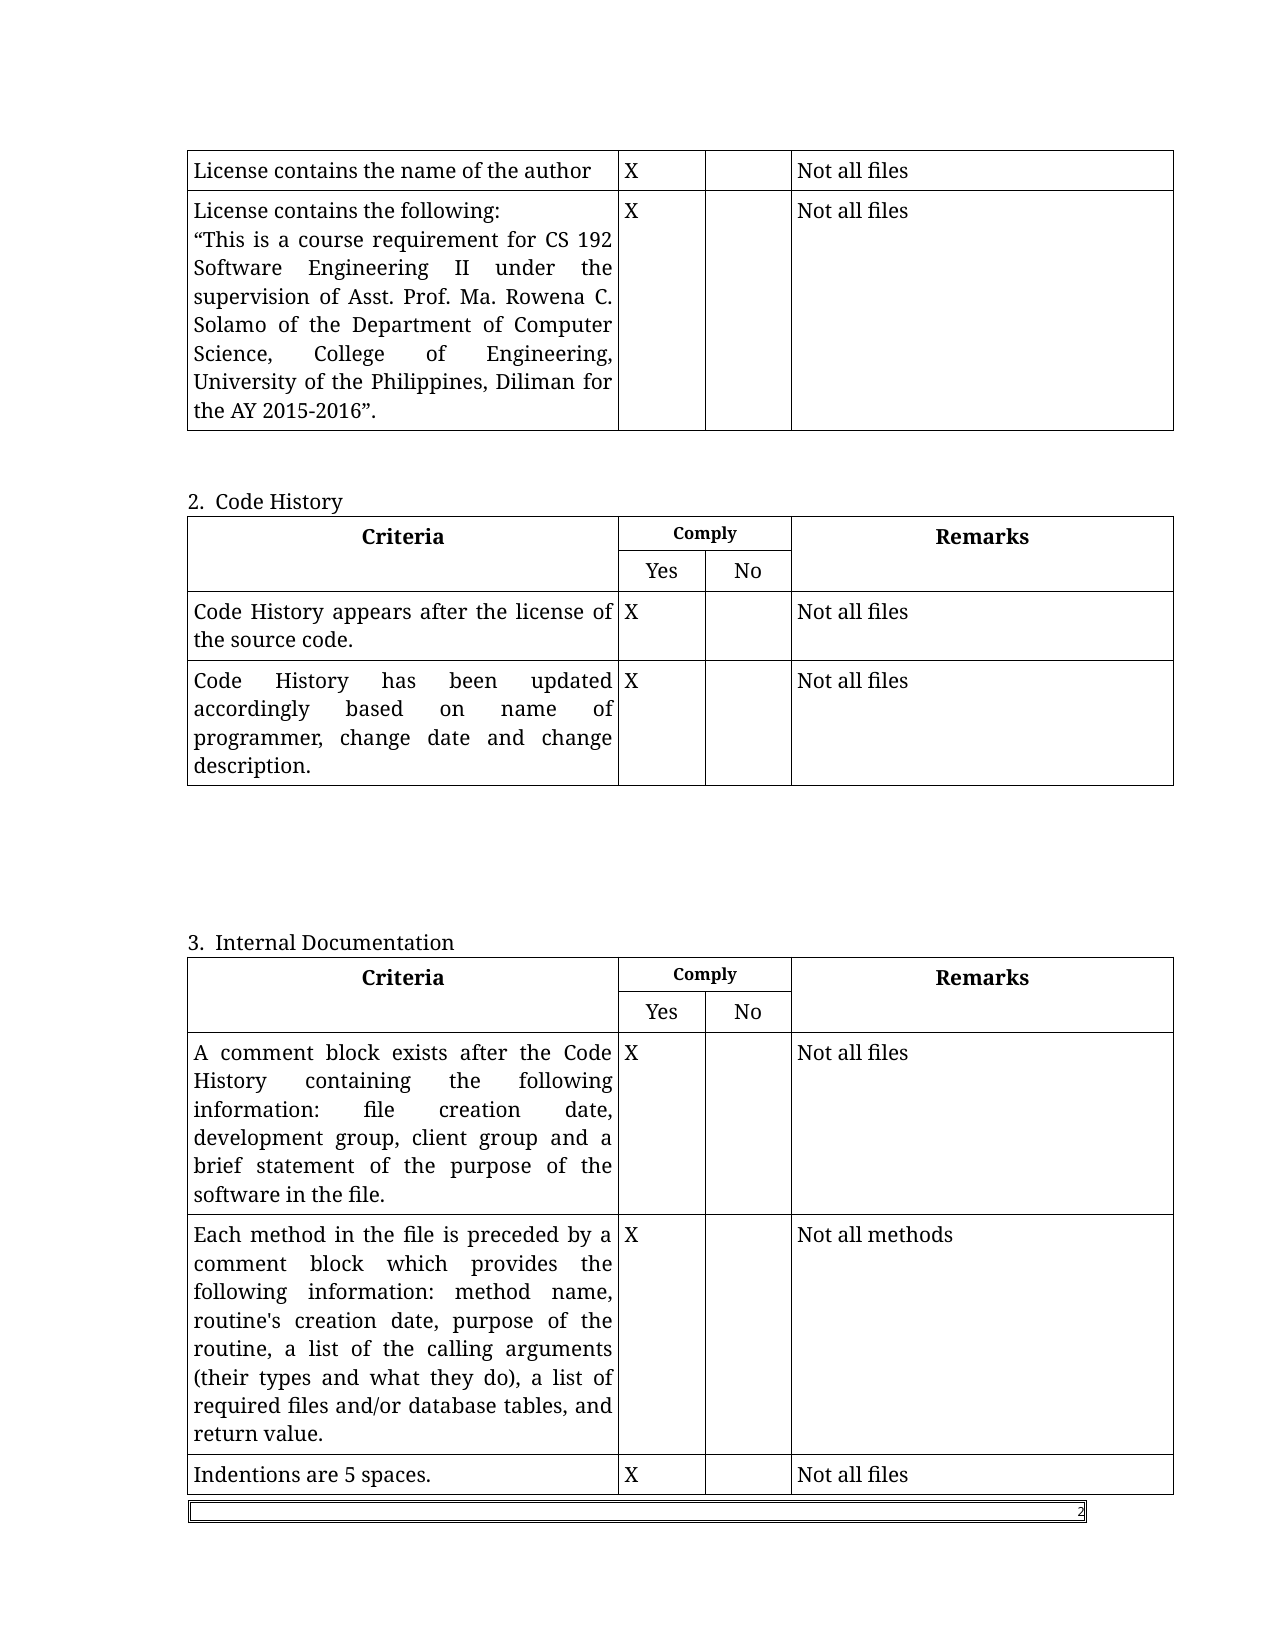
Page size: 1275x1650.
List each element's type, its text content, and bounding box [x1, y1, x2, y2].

table_cell Yes [619, 551, 705, 591]
table_cell Not all files [792, 661, 1173, 785]
table_cell License contains the following: “This is a course requirement for CS 192 Software Engineering II under the supervision of Asst. Prof. Ma. Rowena C. Solamo of the Department of Computer Science, College of Engineering, University of the Philippines, Diliman for the AY 2015-2016”. [188, 191, 618, 430]
table_cell X [619, 1033, 705, 1214]
table_cell A comment block exists after the Code History containing the following information: file creation date, development group, client group and a brief statement of the purpose of the software in the file. [188, 1033, 618, 1214]
table_cell X [619, 661, 705, 785]
table_cell Not all files [792, 1033, 1173, 1214]
table_cell No [706, 551, 791, 591]
table_cell Not all files [792, 151, 1173, 190]
table_header Criteria [188, 517, 618, 591]
table_cell X [619, 191, 705, 430]
text 3. Internal Documentation [187, 928, 1087, 957]
table_header Comply [619, 517, 791, 550]
table_cell Code History has been updated accordingly based on name of programmer, change date and change description. [188, 661, 618, 785]
table_cell Not all methods [792, 1215, 1173, 1454]
text 2. Code History [187, 487, 1087, 516]
table_cell [706, 592, 791, 660]
table_cell X [619, 1455, 705, 1494]
table_cell Each method in the file is preceded by a comment block which provides the following information: method name, routine's creation date, purpose of the routine, a list of the calling arguments (their types and what they do), a list of required files and/or database tables, and return value. [188, 1215, 618, 1454]
table_cell [706, 661, 791, 785]
table_header Criteria [188, 958, 618, 1032]
table_header Remarks [792, 517, 1173, 591]
table_cell Indentions are 5 spaces. [188, 1455, 618, 1494]
table_cell License contains the name of the author [188, 151, 618, 190]
table_header Comply [619, 958, 791, 991]
table_header Remarks [792, 958, 1173, 1032]
table_cell Not all files [792, 592, 1173, 660]
table_cell X [619, 1215, 705, 1454]
table_cell [706, 191, 791, 430]
table_cell [706, 1033, 791, 1214]
table_cell X [619, 592, 705, 660]
table_cell [706, 151, 791, 190]
table_cell X [619, 151, 705, 190]
table_cell Not all files [792, 1455, 1173, 1494]
table_cell [706, 1455, 791, 1494]
table_cell Code History appears after the license of the source code. [188, 592, 618, 660]
table_cell Yes [619, 992, 705, 1032]
table_cell Not all files [792, 191, 1173, 430]
table_cell [706, 1215, 791, 1454]
table_cell No [706, 992, 791, 1032]
